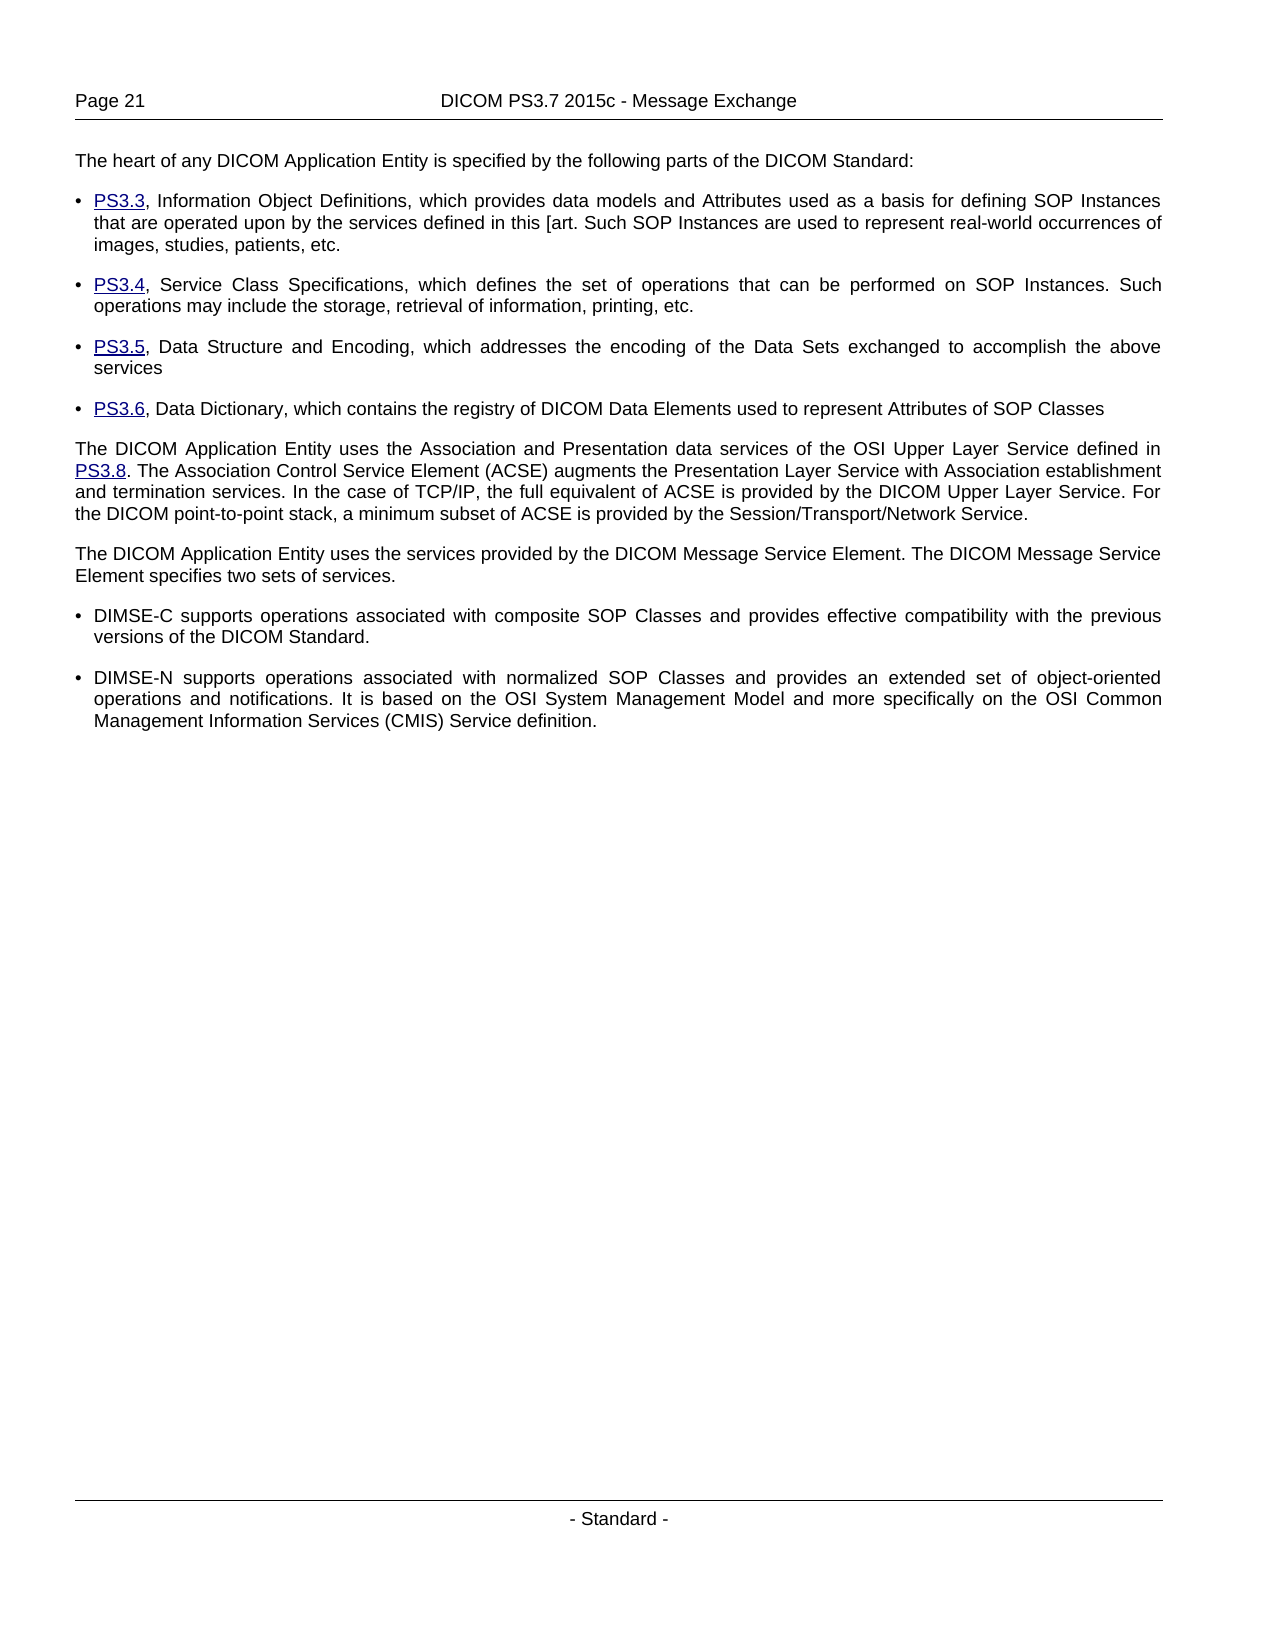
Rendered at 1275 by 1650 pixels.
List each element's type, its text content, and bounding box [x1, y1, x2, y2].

list PS3.5, Data Structure and Encoding, which addresses the encoding of the Data Sets exchanged to accomplish the above services [75, 336, 1162, 379]
text The DICOM Application Entity uses the services provided by the DICOM Message Service Element. The DICOM Message Service Element specifies two sets of services. [75, 543, 1162, 586]
text The heart of any DICOM Application Entity is specified by the following parts of the DICOM Standard: [75, 150, 1162, 172]
list PS3.6, Data Dictionary, which contains the registry of DICOM Data Elements used to represent Attributes of SOP Classes [75, 397, 1162, 419]
list PS3.4, Service Class Specifications, which defines the set of operations that can be performed on SOP Instances. Such operations may include the storage, retrieval of information, printing, etc. [75, 274, 1162, 317]
list DIMSE-N supports operations associated with normalized SOP Classes and provides an extended set of object-oriented operations and notifications. It is based on the OSI System Management Model and more specifically on the OSI Common Management Information Services (CMIS) Service definition. [75, 667, 1162, 731]
list PS3.3, Information Object Definitions, which provides data models and Attributes used as a basis for defining SOP Instances that are operated upon by the services defined in this [art. Such SOP Instances are used to represent real-world occurrences of images, studies, patients, etc. [75, 190, 1162, 255]
text The DICOM Application Entity uses the Association and Presentation data services of the OSI Upper Layer Service defined in PS3.8. The Association Control Service Element (ACSE) augments the Presentation Layer Service with Association establishment and termination services. In the case of TCP/IP, the full equivalent of ACSE is provided by the DICOM Upper Layer Service. For the DICOM point-to-point stack, a minimum subset of ACSE is provided by the Session/Transport/Network Service. [75, 438, 1162, 524]
list DIMSE-C supports operations associated with composite SOP Classes and provides effective compatibility with the previous versions of the DICOM Standard. [75, 605, 1162, 648]
